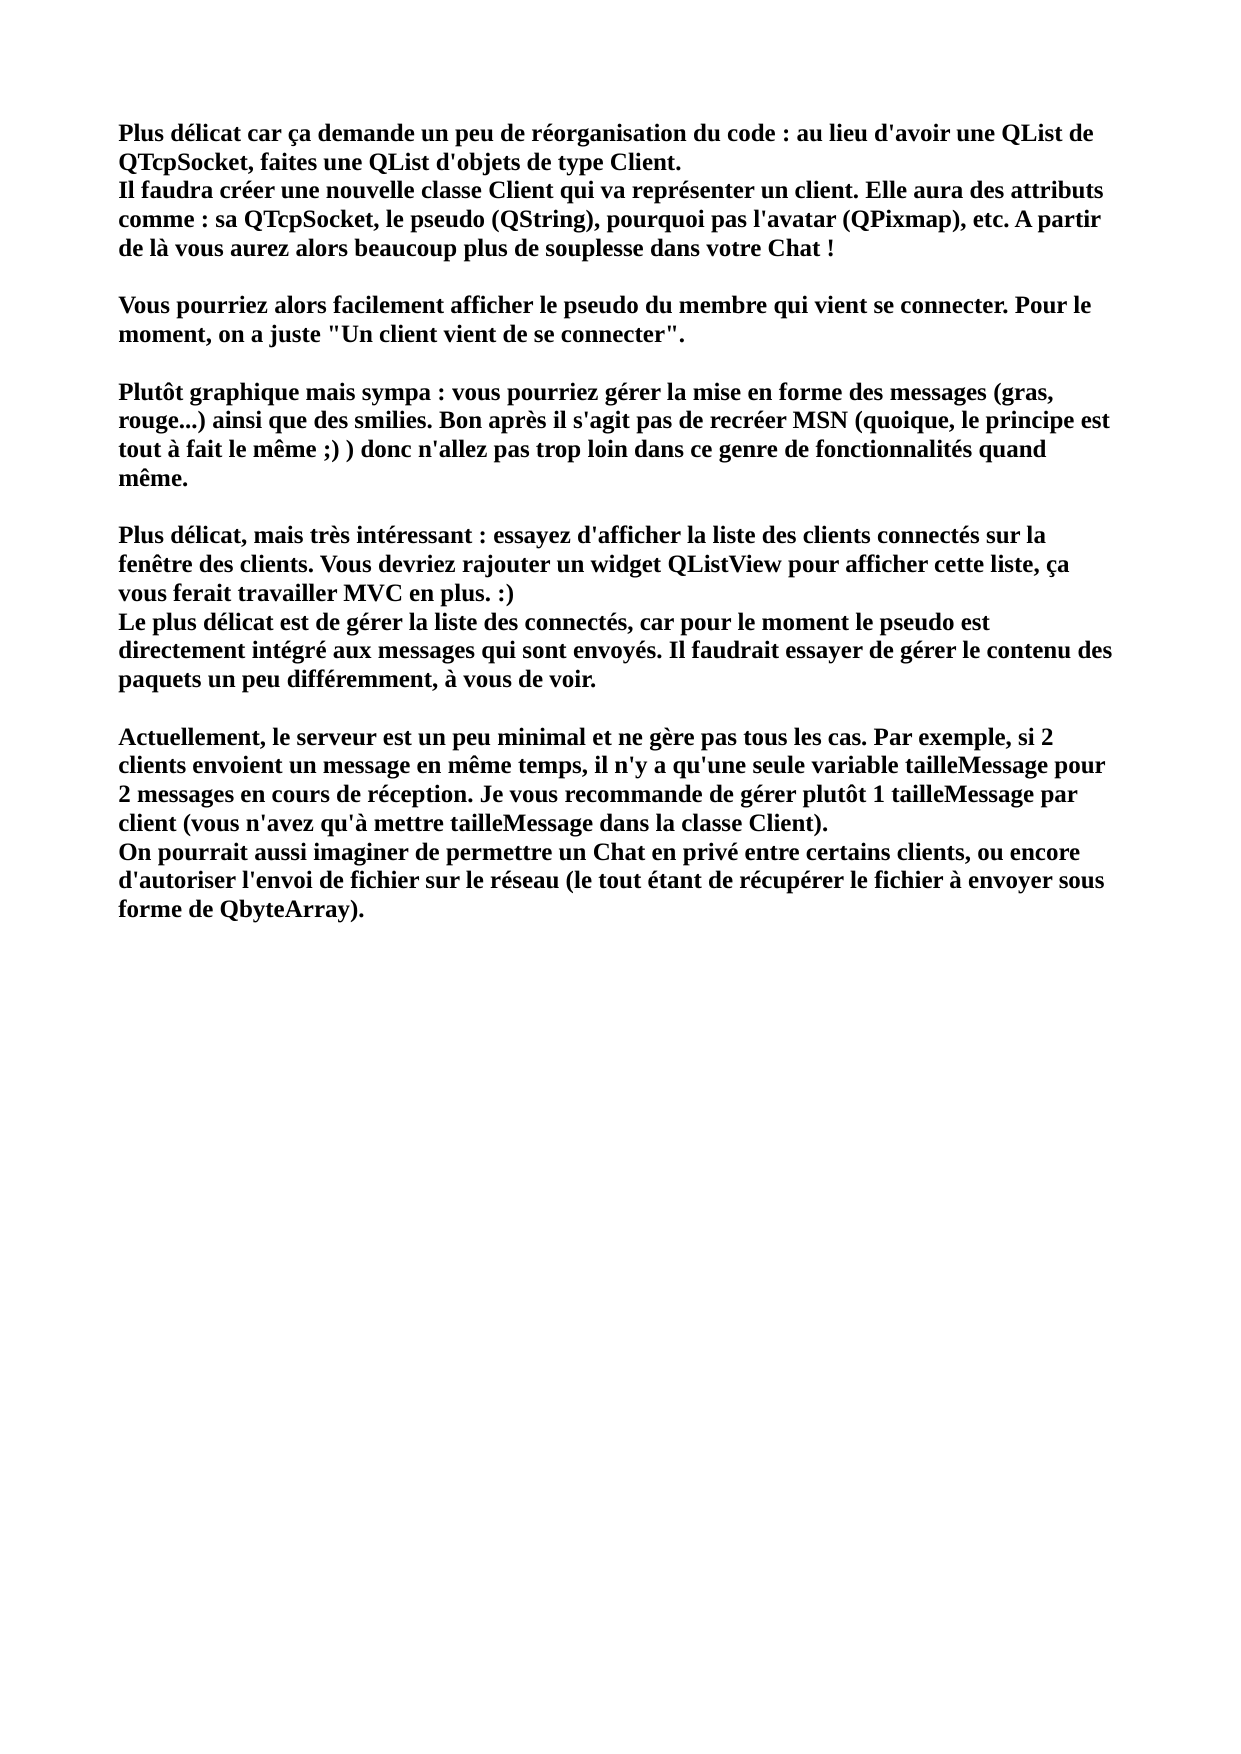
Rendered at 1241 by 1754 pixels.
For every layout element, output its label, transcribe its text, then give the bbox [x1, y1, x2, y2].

text Vous pourriez alors facilement afficher le pseudo du membre qui vient se connecter. Pour le moment, on a juste "Un client vient de se connecter". [118, 291, 1122, 348]
text Actuellement, le serveur est un peu minimal et ne gère pas tous les cas. Par exemple, si 2 clients envoient un message en même temps, il n'y a qu'une seule variable tailleMessage pour 2 messages en cours de réception. Je vous recommande de gérer plutôt 1 tailleMessage par client (vous n'avez qu'à mettre tailleMessage dans la classe Client). [118, 722, 1122, 837]
text Plus délicat, mais très intéressant : essayez d'afficher la liste des clients connectés sur la fenêtre des clients. Vous devriez rajouter un widget QListView pour afficher cette liste, ça vous ferait travailler MVC en plus. :) [118, 521, 1122, 607]
text Plus délicat car ça demande un peu de réorganisation du code : au lieu d'avoir une QList de QTcpSocket, faites une QList d'objets de type Client. [118, 118, 1122, 176]
text Le plus délicat est de gérer la liste des connectés, car pour le moment le pseudo est directement intégré aux messages qui sont envoyés. Il faudrait essayer de gérer le contenu des paquets un peu différemment, à vous de voir. [118, 607, 1122, 693]
text On pourrait aussi imaginer de permettre un Chat en privé entre certains clients, ou encore d'autoriser l'envoi de fichier sur le réseau (le tout étant de récupérer le fichier à envoyer sous forme de QbyteArray). [118, 837, 1122, 923]
text Il faudra créer une nouvelle classe Client qui va représenter un client. Elle aura des attributs comme : sa QTcpSocket, le pseudo (QString), pourquoi pas l'avatar (QPixmap), etc. A partir de là vous aurez alors beaucoup plus de souplesse dans votre Chat ! [118, 176, 1122, 262]
text Plutôt graphique mais sympa : vous pourriez gérer la mise en forme des messages (gras, rouge...) ainsi que des smilies. Bon après il s'agit pas de recréer MSN (quoique, le principe est tout à fait le même ;) ) donc n'allez pas trop loin dans ce genre de fonctionnalités quand même. [118, 377, 1122, 492]
